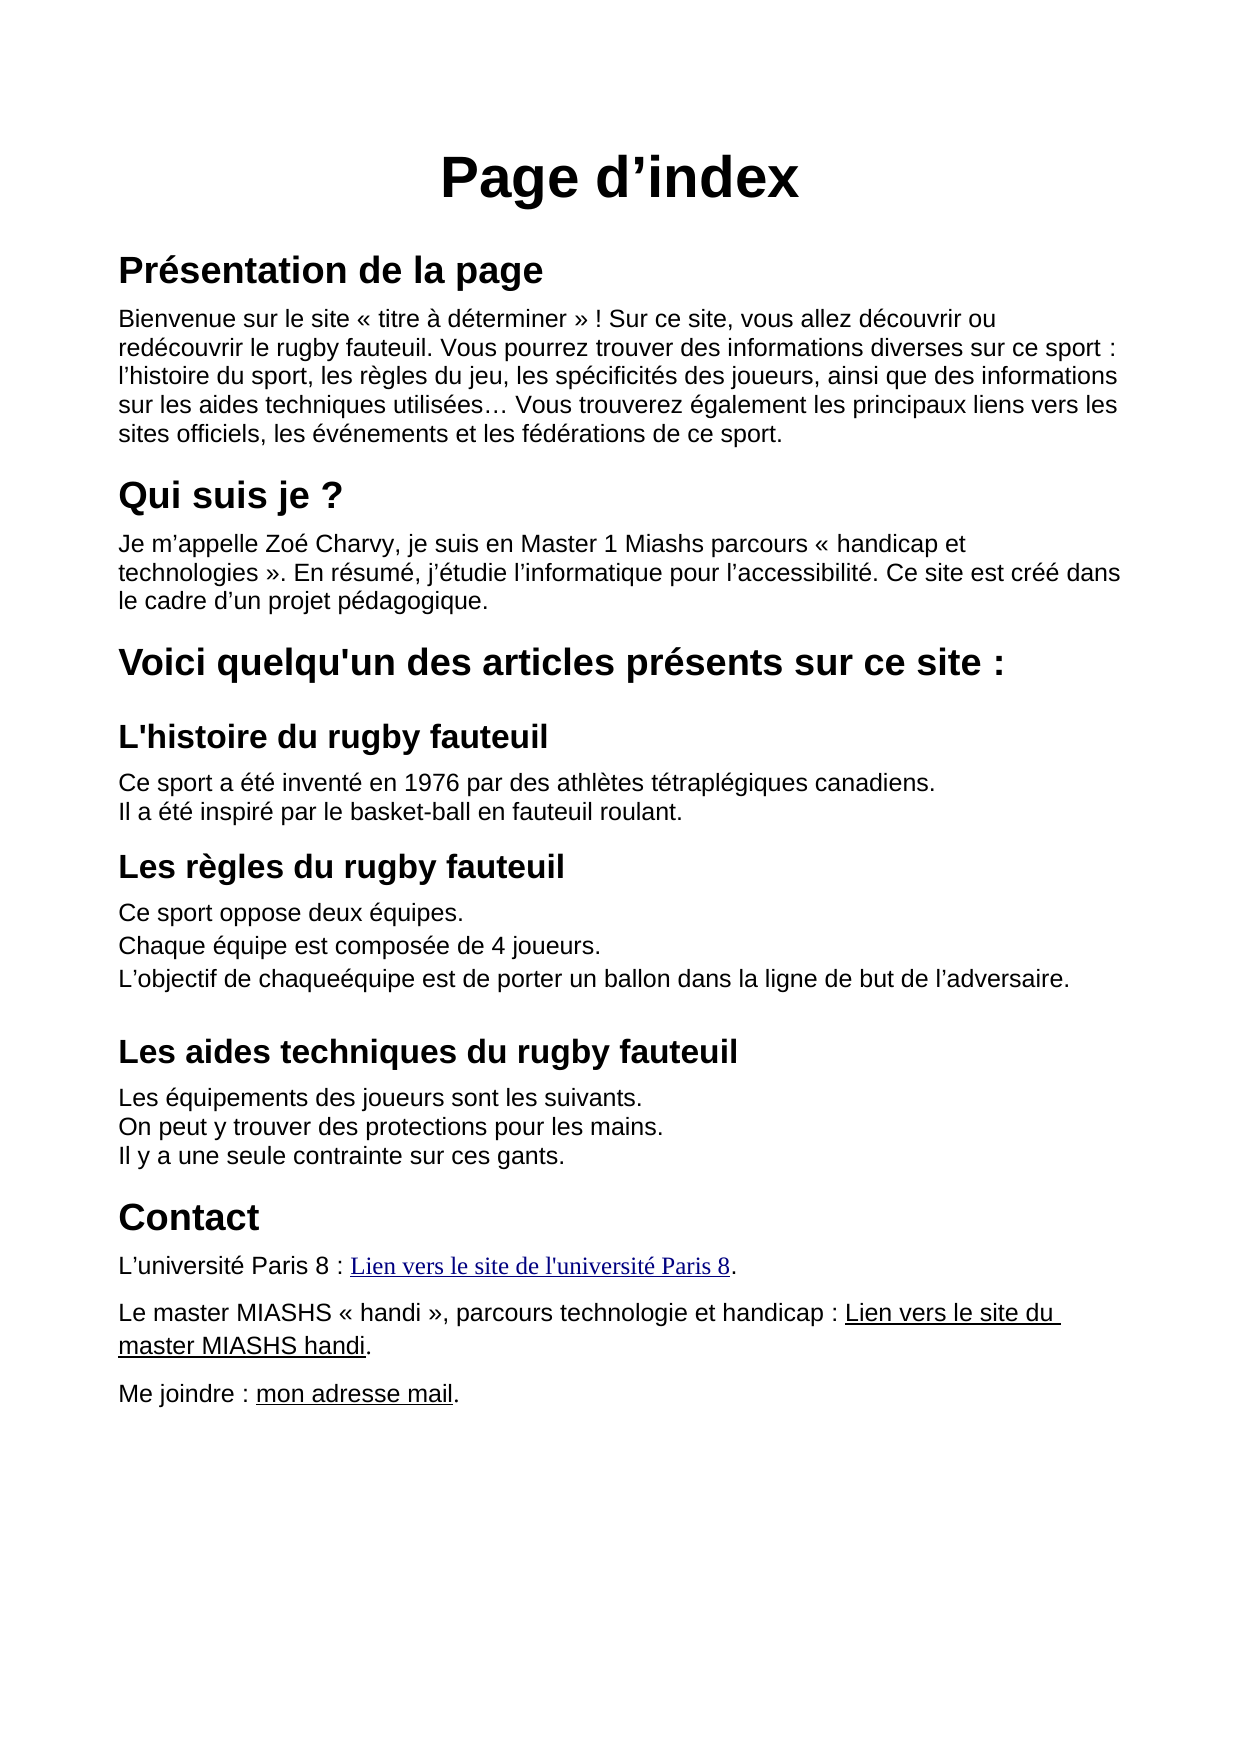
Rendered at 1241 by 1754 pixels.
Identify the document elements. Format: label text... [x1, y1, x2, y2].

subtitle Présentation de la page [118, 248, 1122, 291]
text Me joindre : mon adresse mail. [118, 1379, 1122, 1408]
subtitle L'histoire du rugby fauteuil [118, 717, 1122, 756]
text Ce sport a été inventé en 1976 par des athlètes tétraplégiques canadiens. Il a été inspiré par le basket-ball en fauteuil roulant. [118, 768, 1122, 826]
subtitle Qui suis je ? [118, 473, 1122, 516]
text Bienvenue sur le site « titre à déterminer » ! Sur ce site, vous allez découvrir ou redécouvrir le rugby fauteuil. Vous pourrez trouver des informations diverses sur ce sport : l’histoire du sport, les règles du jeu, les spécificités des joueurs, ainsi que des informations sur les aides techniques utilisées… Vous trouverez également les principaux liens vers les sites officiels, les événements et les fédérations de ce sport. [118, 304, 1122, 448]
text L’université Paris 8 : Lien vers le site de l'université Paris 8. [118, 1251, 1122, 1279]
subtitle Voici quelqu'un des articles présents sur ce site : [118, 640, 1122, 684]
text Le master MIASHS « handi », parcours technologie et handicap : Lien vers le site du master MIASHS handi. [118, 1298, 1122, 1360]
subtitle Contact [118, 1194, 1122, 1238]
subtitle Les aides techniques du rugby fauteuil [118, 1032, 1122, 1071]
title Page d’index [118, 143, 1122, 210]
text Les équipements des joueurs sont les suivants. On peut y trouver des protections pour les mains. Il y a une seule contrainte sur ces gants. [118, 1083, 1122, 1169]
text Je m’appelle Zoé Charvy, je suis en Master 1 Miashs parcours « handicap et technologies ». En résumé, j’étudie l’informatique pour l’accessibilité. Ce site est créé dans le cadre d’un projet pédagogique. [118, 529, 1122, 615]
subtitle Les règles du rugby fauteuil [118, 846, 1122, 885]
text Ce sport oppose deux équipes. Chaque équipe est composée de 4 joueurs. L’objectif de chaqueéquipe est de porter un ballon dans la ligne de but de l’adversaire. [118, 898, 1122, 992]
